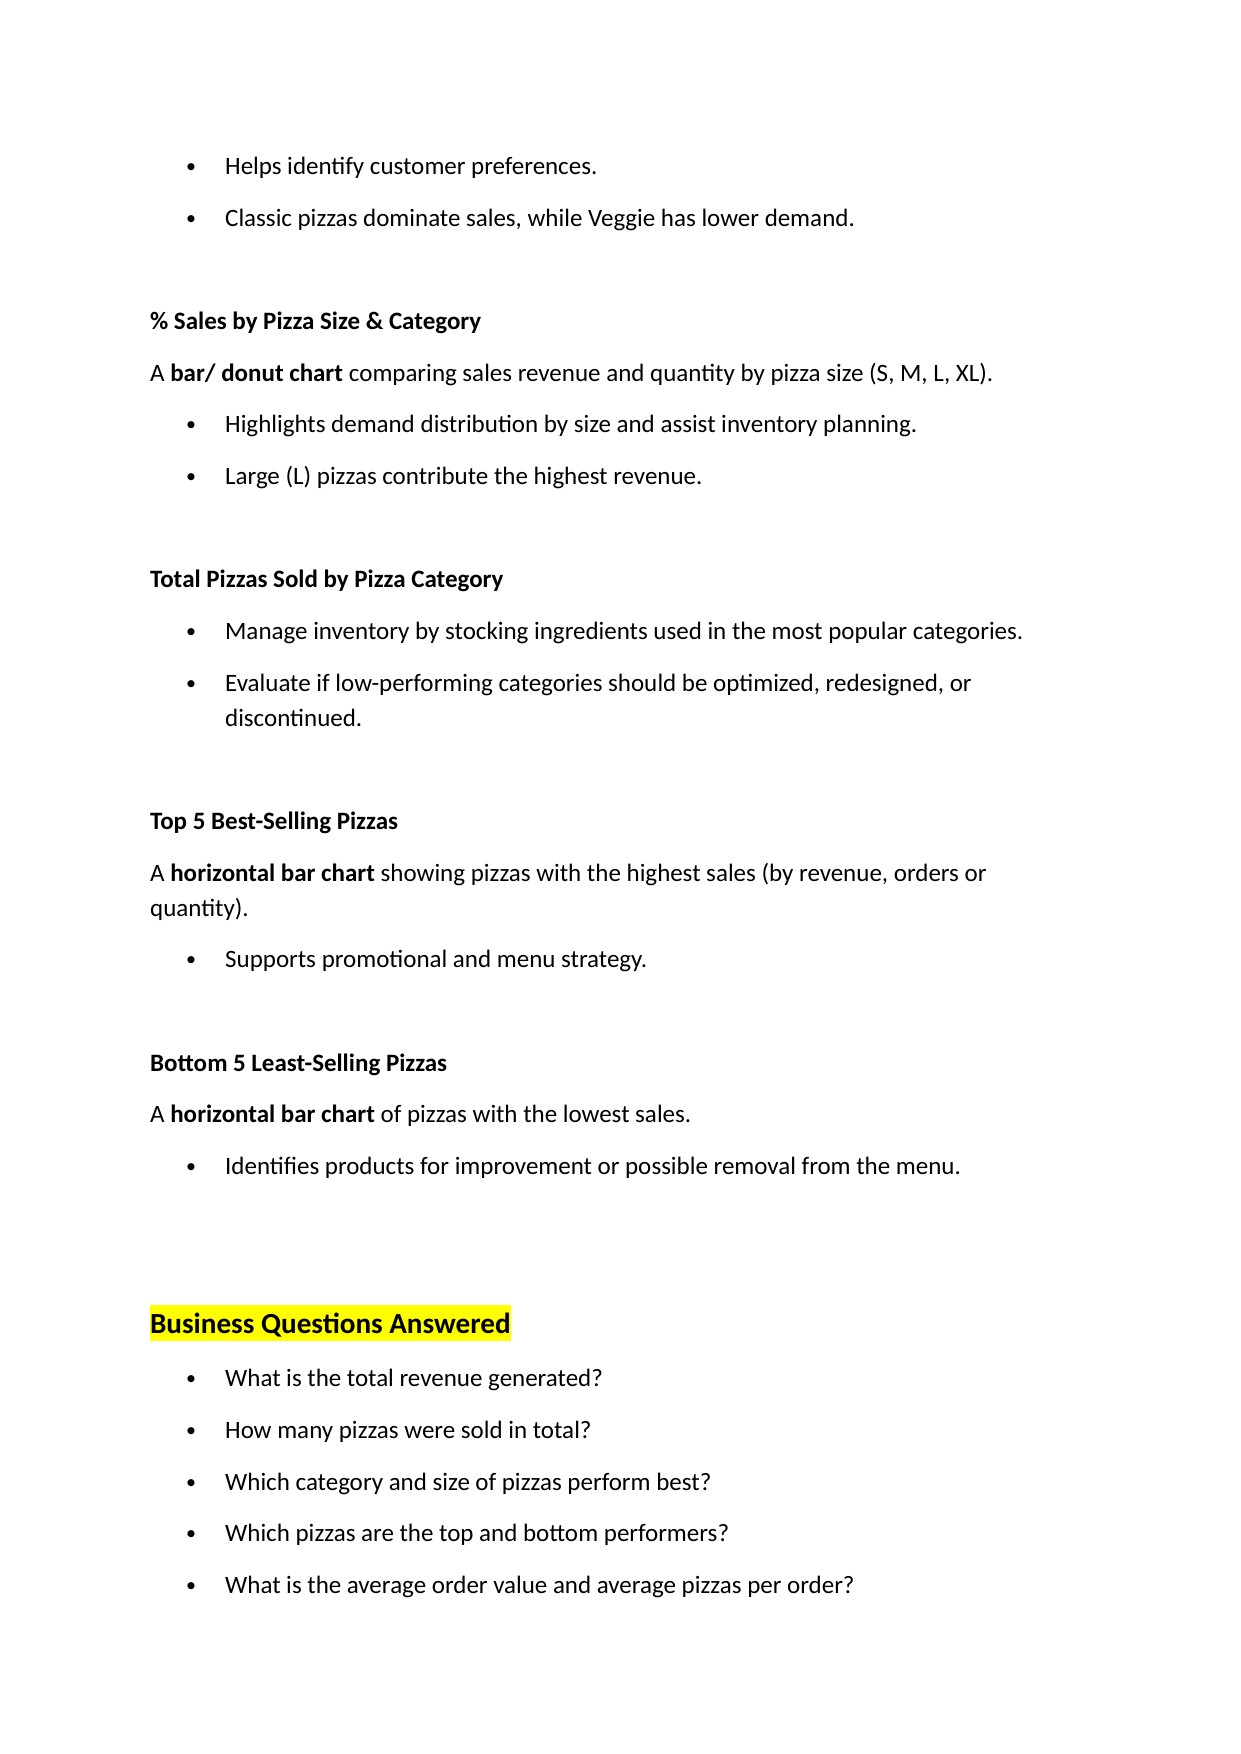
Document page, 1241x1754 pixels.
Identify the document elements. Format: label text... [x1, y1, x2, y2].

list Large (L) pizzas contribute the highest revenue. [187, 460, 1090, 491]
list Helps identify customer preferences. [187, 150, 1090, 181]
text Bottom 5 Least-Selling Pizzas [150, 1047, 1090, 1077]
list Supports promotional and menu strategy. [187, 943, 1090, 974]
list Evaluate if low-performing categories should be optimized, redesigned, or discontinued. [187, 667, 1090, 732]
list What is the total revenue generated? [187, 1363, 1090, 1393]
list Which pizzas are the top and bottom performers? [187, 1518, 1090, 1548]
text A horizontal bar chart showing pizzas with the highest sales (by revenue, orders or quantity). [150, 857, 1090, 922]
list How many pizzas were sold in total? [187, 1414, 1090, 1445]
list Classic pizzas dominate sales, while Veggie has lower demand. [187, 202, 1090, 232]
list Manage inventory by stocking ingredients used in the most popular categories. [187, 615, 1090, 646]
text % Sales by Pizza Size & Category [150, 305, 1090, 336]
list Highlights demand distribution by size and assist inventory planning. [187, 408, 1090, 439]
text Top 5 Best-Selling Pizzas [150, 805, 1090, 836]
text A horizontal bar chart of pizzas with the lowest sales. [150, 1098, 1090, 1129]
text Business Questions Answered [150, 1305, 1090, 1341]
list Which category and size of pizzas perform best? [187, 1466, 1090, 1496]
text A bar/ donut chart comparing sales revenue and quantity by pizza size (S, M, L, XL). [150, 357, 1090, 387]
list Identifies products for improvement or possible removal from the menu. [187, 1150, 1090, 1181]
list What is the average order value and average pizzas per order? [187, 1569, 1090, 1600]
text Total Pizzas Sold by Pizza Category [150, 563, 1090, 594]
